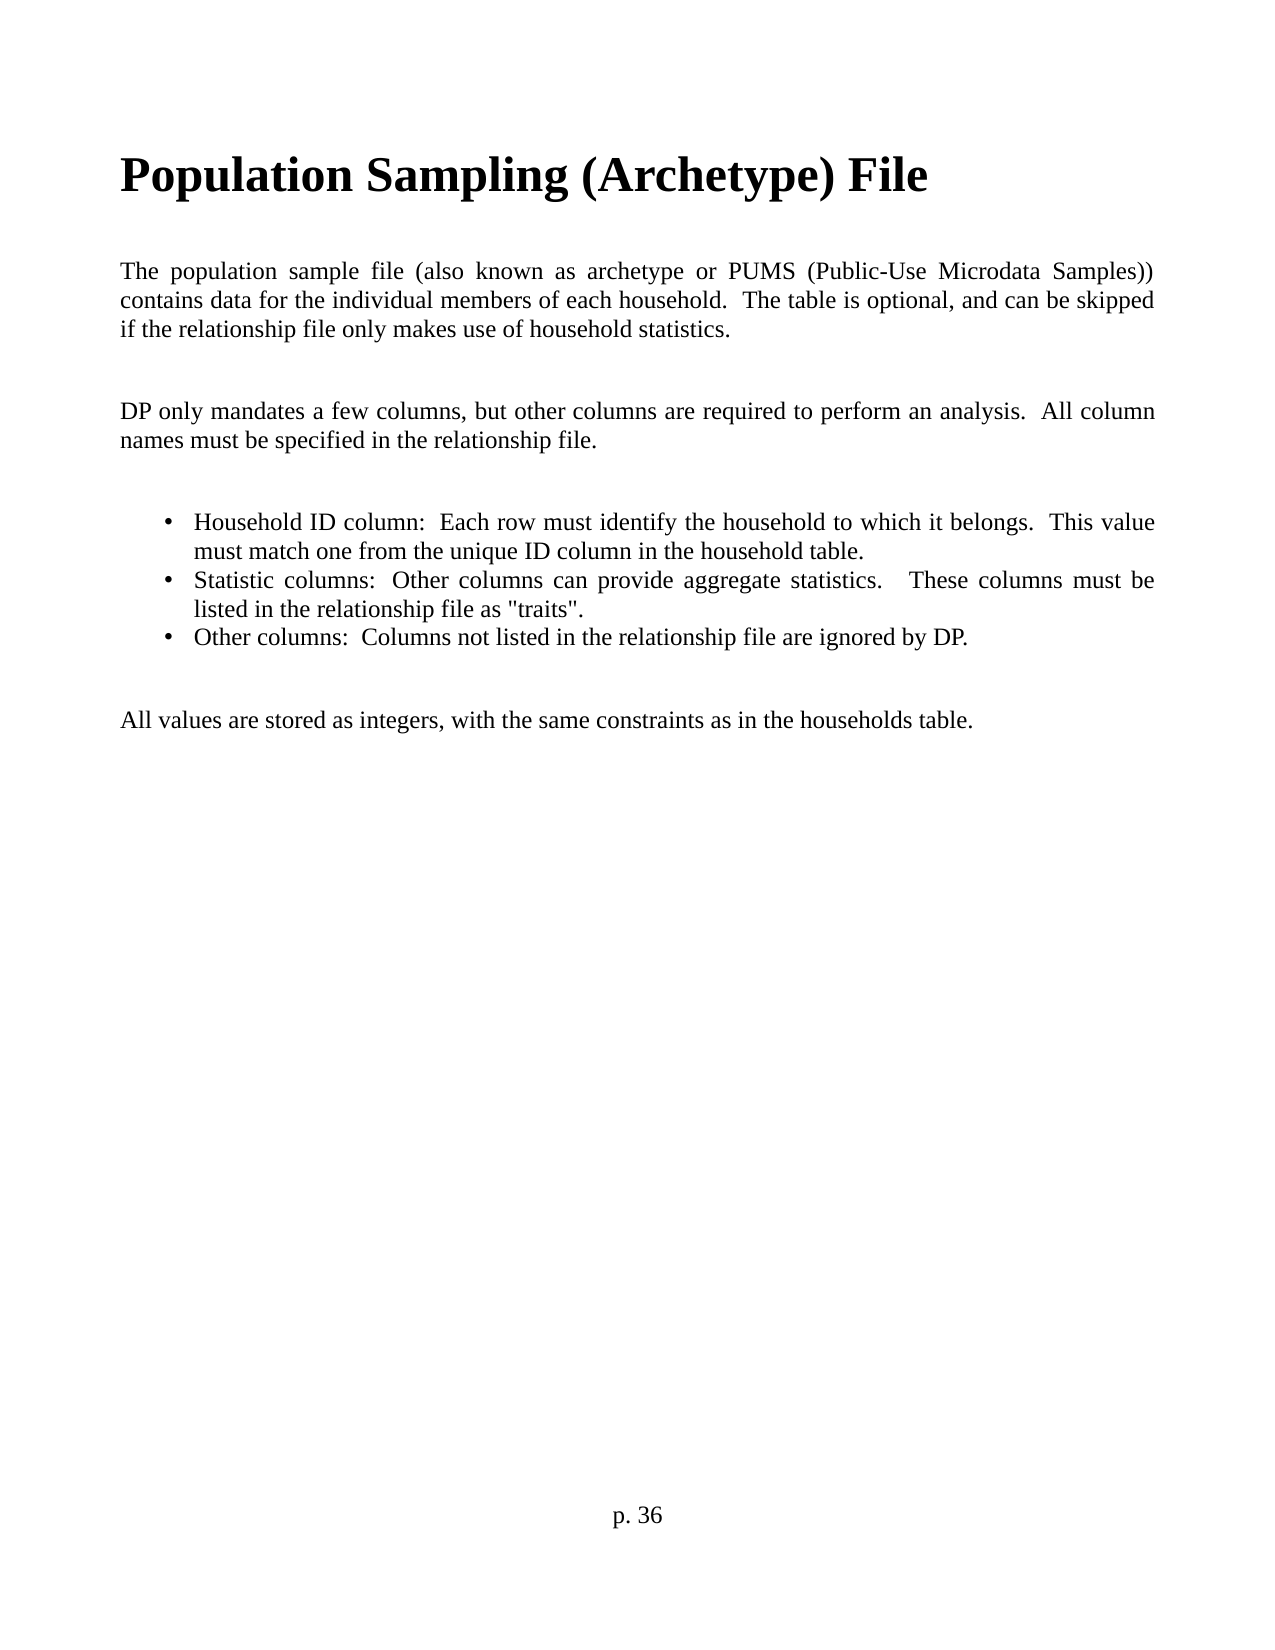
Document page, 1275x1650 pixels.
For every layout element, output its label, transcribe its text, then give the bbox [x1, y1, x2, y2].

subtitle Population Sampling (Archetype) File [120, 145, 1155, 202]
text DP only mandates a few columns, but other columns are required to perform an analysis. All column names must be specified in the relationship file. [120, 396, 1155, 454]
text All values are stored as integers, with the same constraints as in the households table. [120, 705, 1155, 734]
text The population sample file (also known as archetype or PUMS (Public-Use Microdata Samples)) contains data for the individual members of each household. The table is optional, and can be skipped if the relationship file only makes use of household statistics. [120, 256, 1155, 342]
list Other columns: Columns not listed in the relationship file are ignored by DP. [164, 622, 1155, 651]
list Household ID column: Each row must identify the household to which it belongs. This value must match one from the unique ID column in the household table. [164, 507, 1155, 565]
list Statistic columns: Other columns can provide aggregate statistics. These columns must be listed in the relationship file as "traits". [164, 565, 1155, 622]
